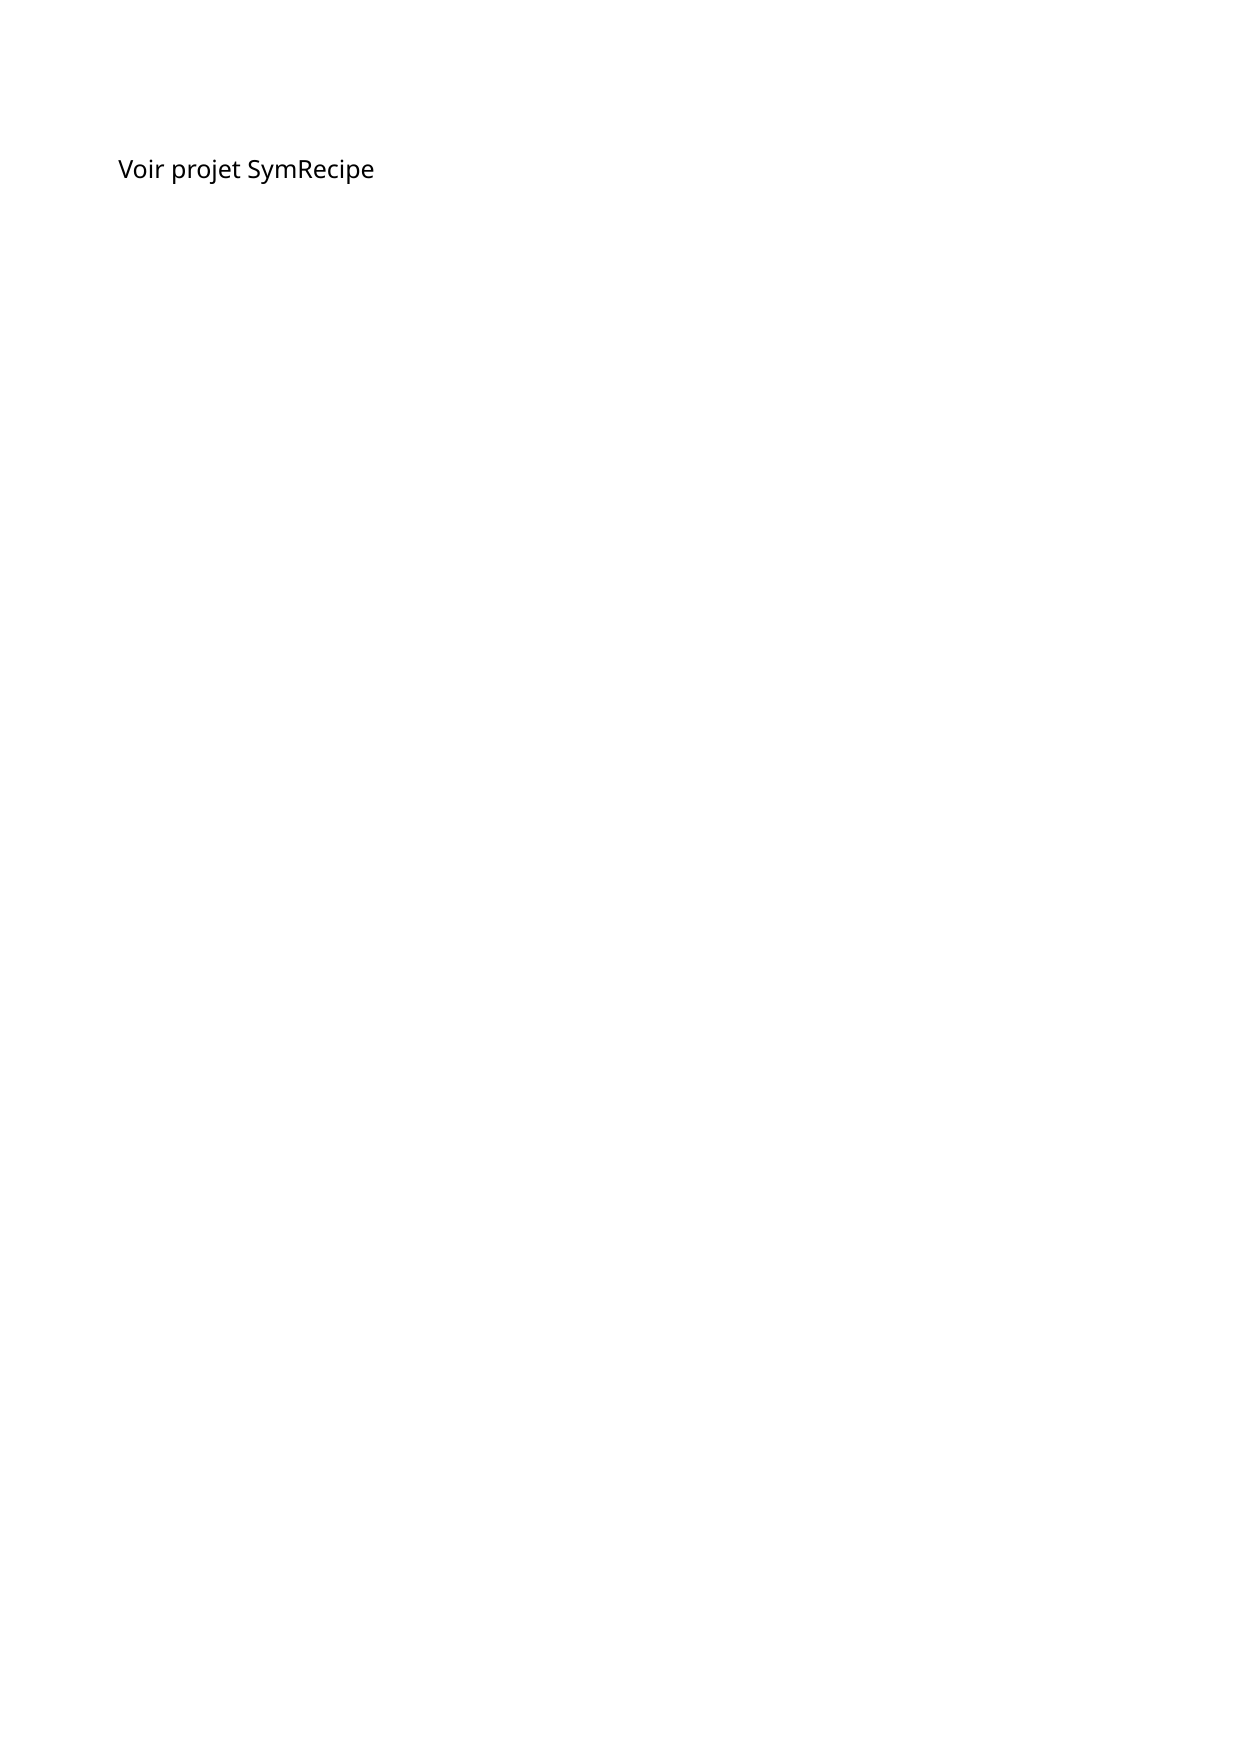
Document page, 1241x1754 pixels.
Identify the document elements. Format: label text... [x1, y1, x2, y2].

text Voir projet SymRecipe [118, 152, 1122, 186]
